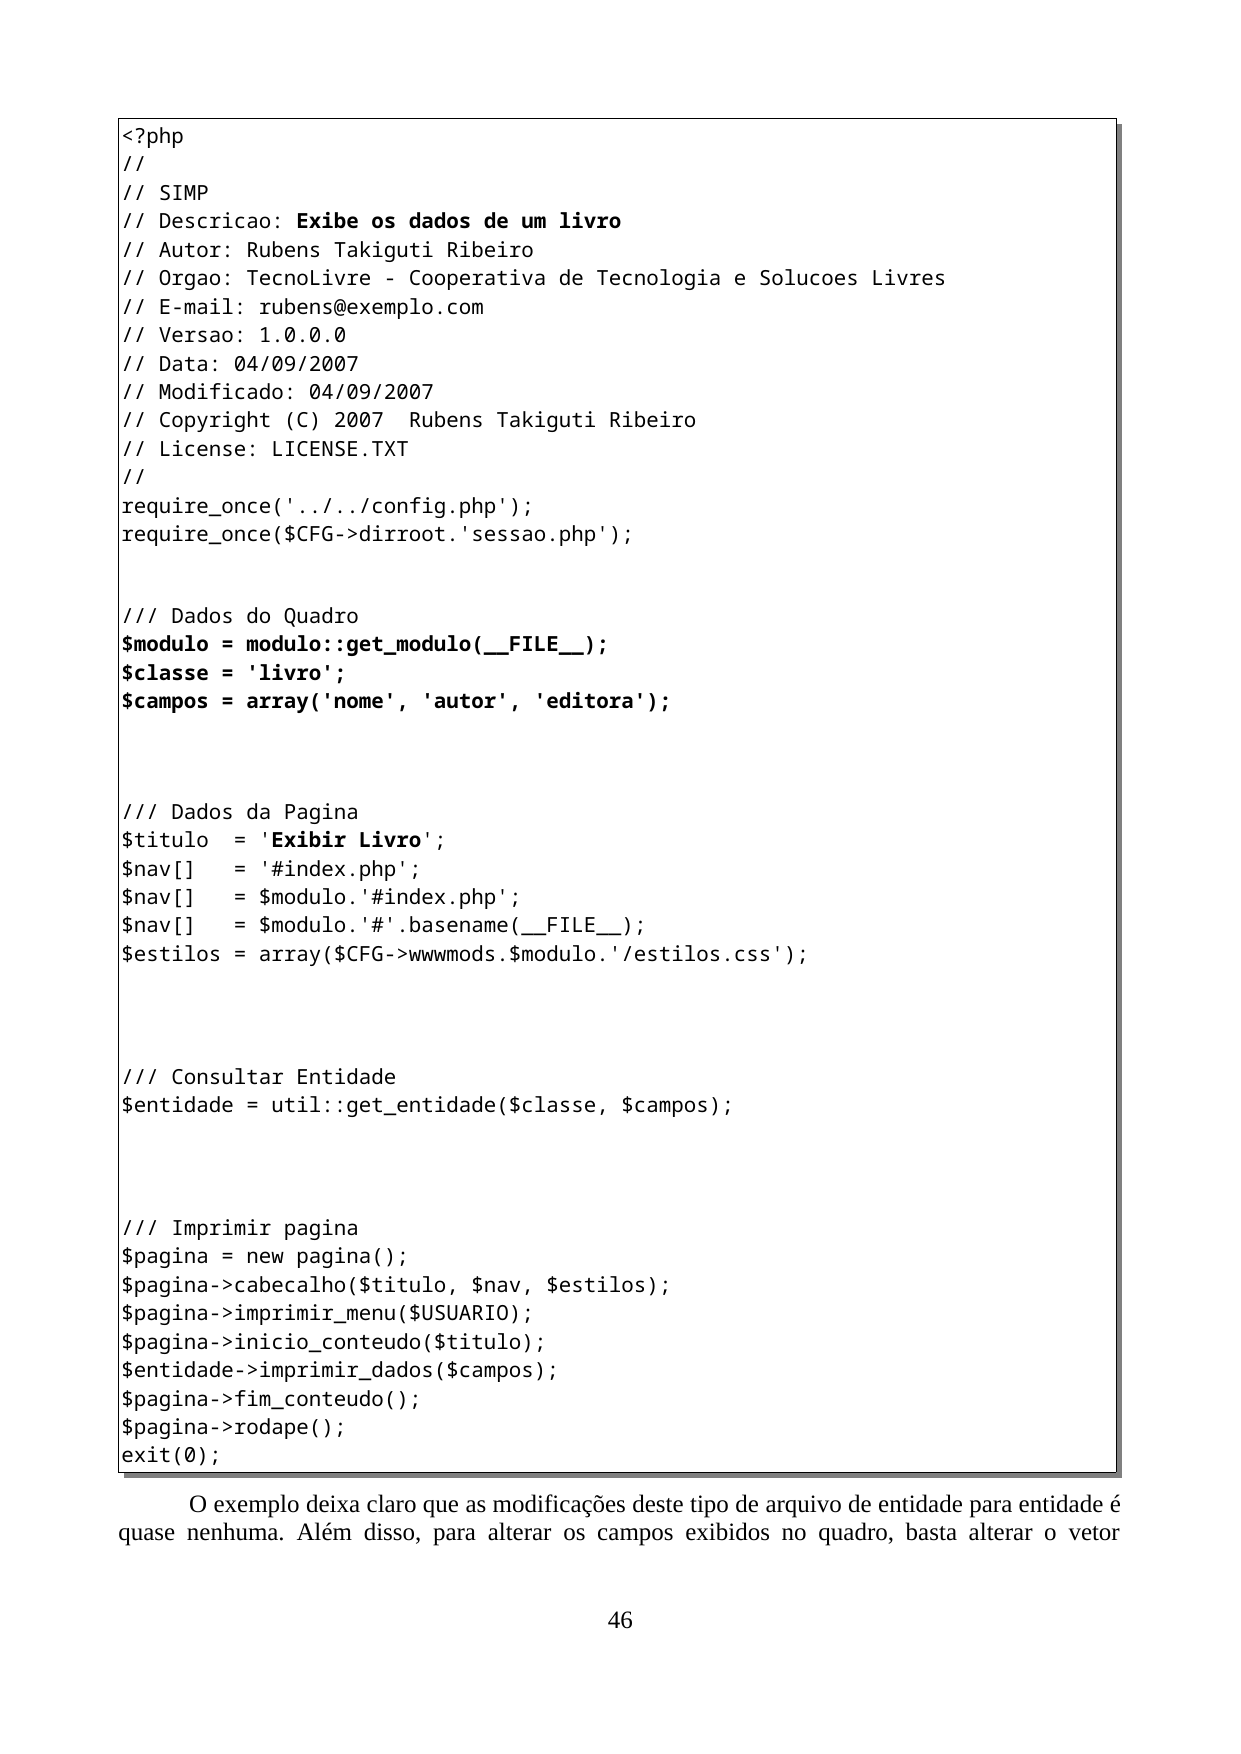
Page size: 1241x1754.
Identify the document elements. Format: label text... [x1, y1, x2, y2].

text /// Dados da Pagina $titulo = 'Exibir Livro'; $nav[] = '#index.php'; $nav[] = $modulo.'#index.php'; $nav[] = $modulo.'#'.basename(__FILE__); $estilos = array($CFG->wwwmods.$modulo.'/estilos.css'); [119, 794, 1116, 967]
text /// Dados do Quadro $modulo = modulo::get_modulo(__FILE__); $classe = 'livro'; $campos = array('nome', 'autor', 'editora'); [119, 598, 1116, 743]
text /// Consultar Entidade $entidade = util::get_entidade($classe, $campos); [119, 1059, 1116, 1119]
text O exemplo deixa claro que as modificações deste tipo de arquivo de entidade para entidade é quase nenhuma. Além disso, para alterar os campos exibidos no quadro, basta alterar o vetor [118, 1490, 1122, 1546]
text /// Imprimir pagina $pagina = new pagina(); $pagina->cabecalho($titulo, $nav, $estilos); $pagina->imprimir_menu($USUARIO); $pagina->inicio_conteudo($titulo); $entidade->imprimir_dados($campos); $pagina->fim_conteudo(); $pagina->rodape(); exit(0); [119, 1210, 1116, 1472]
text <?php // // SIMP // Descricao: Exibe os dados de um livro // Autor: Rubens Takiguti Ribeiro // Orgao: TecnoLivre - Cooperativa de Tecnologia e Solucoes Livres // E-mail: rubens@exemplo.com // Versao: 1.0.0.0 // Data: 04/09/2007 // Modificado: 04/09/2007 // Copyright (C) 2007 Rubens Takiguti Ribeiro // License: LICENSE.TXT // require_once('../../config.php'); require_once($CFG->dirroot.'sessao.php'); [119, 119, 1116, 548]
